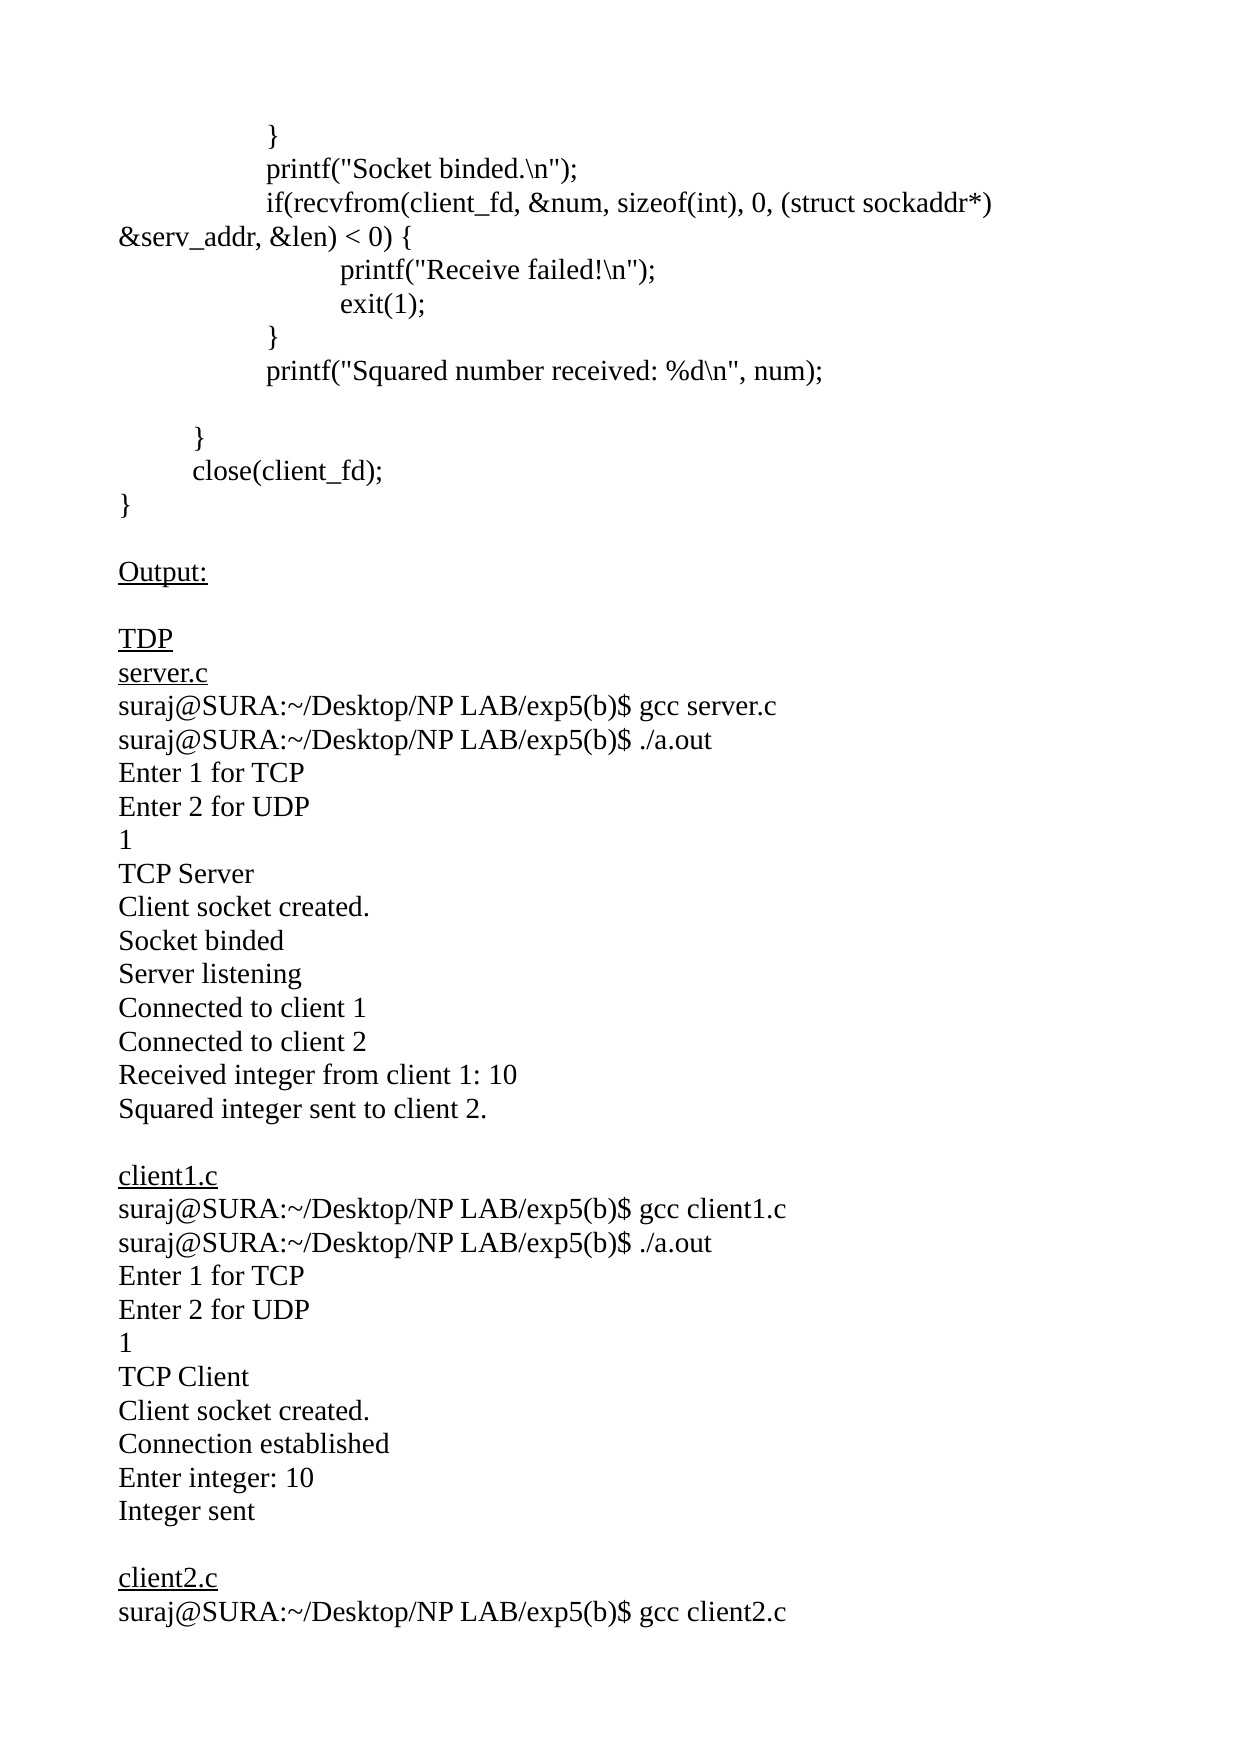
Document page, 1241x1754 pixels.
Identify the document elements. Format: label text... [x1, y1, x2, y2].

text Integer sent [118, 1493, 1122, 1527]
text Connected to client 2 [118, 1024, 1122, 1057]
text client1.c [118, 1158, 1122, 1191]
text exit(1); [118, 286, 1122, 319]
text suraj@SURA:~/Desktop/NP LAB/exp5(b)$ gcc client1.c [118, 1191, 1122, 1225]
text Enter 1 for TCP [118, 1258, 1122, 1292]
text Client socket created. [118, 889, 1122, 923]
text suraj@SURA:~/Desktop/NP LAB/exp5(b)$ gcc server.c [118, 688, 1122, 722]
text if(recvfrom(client_fd, &num, sizeof(int), 0, (struct sockaddr*) &serv_addr, &len) < 0) { [118, 185, 1122, 252]
text Enter 2 for UDP [118, 789, 1122, 822]
text client2.c [118, 1560, 1122, 1594]
text Enter 2 for UDP [118, 1292, 1122, 1326]
text Squared integer sent to client 2. [118, 1091, 1122, 1124]
text Server listening [118, 957, 1122, 990]
text suraj@SURA:~/Desktop/NP LAB/exp5(b)$ gcc client2.c [118, 1594, 1122, 1627]
text close(client_fd); [118, 453, 1122, 487]
text printf("Socket binded.\n"); [118, 152, 1122, 185]
text 1 [118, 822, 1122, 856]
text Client socket created. [118, 1393, 1122, 1426]
text TCP Server [118, 856, 1122, 889]
text Connection established [118, 1426, 1122, 1460]
text } [118, 420, 1122, 453]
text Connected to client 1 [118, 990, 1122, 1024]
text Received integer from client 1: 10 [118, 1057, 1122, 1091]
text } [118, 118, 1122, 152]
text 1 [118, 1326, 1122, 1359]
text printf("Squared number received: %d\n", num); [118, 353, 1122, 386]
text suraj@SURA:~/Desktop/NP LAB/exp5(b)$ ./a.out [118, 722, 1122, 755]
text Enter integer: 10 [118, 1460, 1122, 1493]
text } [118, 319, 1122, 353]
text Enter 1 for TCP [118, 755, 1122, 789]
text TDP server.c [118, 621, 1122, 688]
text } [118, 487, 1122, 521]
text printf("Receive failed!\n"); [118, 252, 1122, 286]
text TCP Client [118, 1359, 1122, 1393]
text suraj@SURA:~/Desktop/NP LAB/exp5(b)$ ./a.out [118, 1225, 1122, 1258]
text Socket binded [118, 923, 1122, 957]
text Output: [118, 554, 1122, 588]
